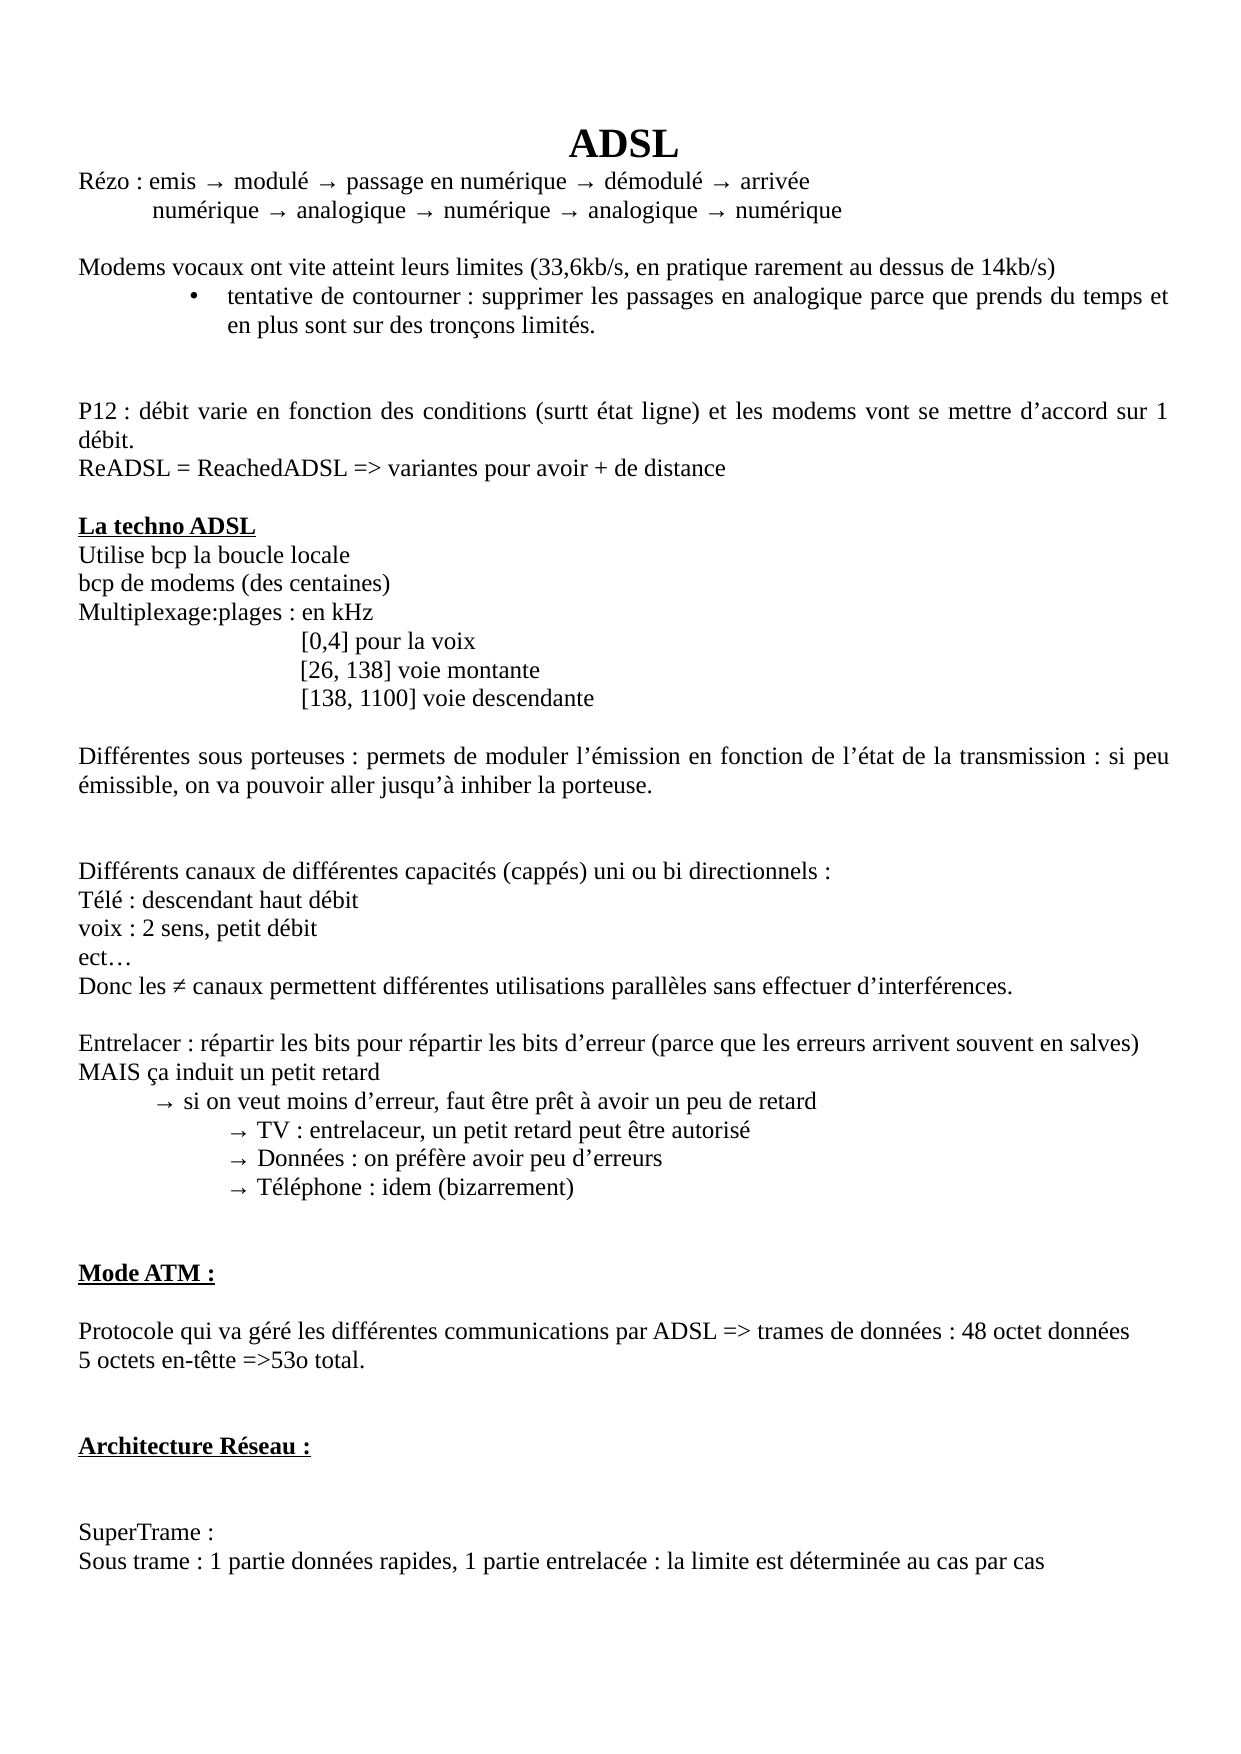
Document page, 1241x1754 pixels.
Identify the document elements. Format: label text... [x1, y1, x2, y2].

text numérique → analogique → numérique → analogique → numérique [78, 195, 1170, 223]
text Protocole qui va géré les différentes communications par ADSL => trames de données : 48 octet données [78, 1316, 1170, 1345]
text voix : 2 sens, petit débit [78, 913, 1170, 942]
text SuperTrame : [78, 1517, 1170, 1546]
text → si on veut moins d’erreur, faut être prêt à avoir un peu de retard [78, 1086, 1170, 1115]
text Différents canaux de différentes capacités (cappés) uni ou bi directionnels : [78, 856, 1170, 885]
text [0,4] pour la voix [78, 626, 1170, 655]
text ADSL [78, 118, 1170, 166]
text → Téléphone : idem (bizarrement) [78, 1172, 1170, 1201]
text Télé : descendant haut débit [78, 885, 1170, 913]
text P12 : débit varie en fonction des conditions (surtt état ligne) et les modems vont se mettre d’accord sur 1 débit. [78, 396, 1170, 453]
text Rézo : emis → modulé → passage en numérique → démodulé → arrivée [78, 166, 1170, 195]
text 5 octets en-têtte =>53o total. [78, 1345, 1170, 1373]
text Architecture Réseau : [78, 1431, 1170, 1460]
list tentative de contourner : supprimer les passages en analogique parce que prends du temps et en plus sont sur des tronçons limités. [189, 281, 1170, 338]
text La techno ADSL [78, 511, 1170, 540]
text Modems vocaux ont vite atteint leurs limites (33,6kb/s, en pratique rarement au dessus de 14kb/s) [78, 252, 1170, 281]
text [138, 1100] voie descendante [78, 683, 1170, 712]
text Mode ATM : [78, 1258, 1170, 1287]
text Entrelacer : répartir les bits pour répartir les bits d’erreur (parce que les erreurs arrivent souvent en salves) [78, 1028, 1170, 1057]
text MAIS ça induit un petit retard [78, 1057, 1170, 1086]
text Multiplexage:plages : en kHz [78, 597, 1170, 626]
text Sous trame : 1 partie données rapides, 1 partie entrelacée : la limite est déterminée au cas par cas [78, 1546, 1170, 1575]
text → Données : on préfère avoir peu d’erreurs [78, 1143, 1170, 1172]
text [26, 138] voie montante [78, 655, 1170, 683]
text → TV : entrelaceur, un petit retard peut être autorisé [78, 1115, 1170, 1143]
text Différentes sous porteuses : permets de moduler l’émission en fonction de l’état de la transmission : si peu émissible, on va pouvoir aller jusqu’à inhiber la porteuse. [78, 741, 1170, 798]
text bcp de modems (des centaines) [78, 568, 1170, 597]
text ReADSL = ReachedADSL => variantes pour avoir + de distance [78, 453, 1170, 482]
text ect… Donc les ≠ canaux permettent différentes utilisations parallèles sans effectuer d’interférences. [78, 942, 1170, 1000]
text Utilise bcp la boucle locale [78, 540, 1170, 568]
